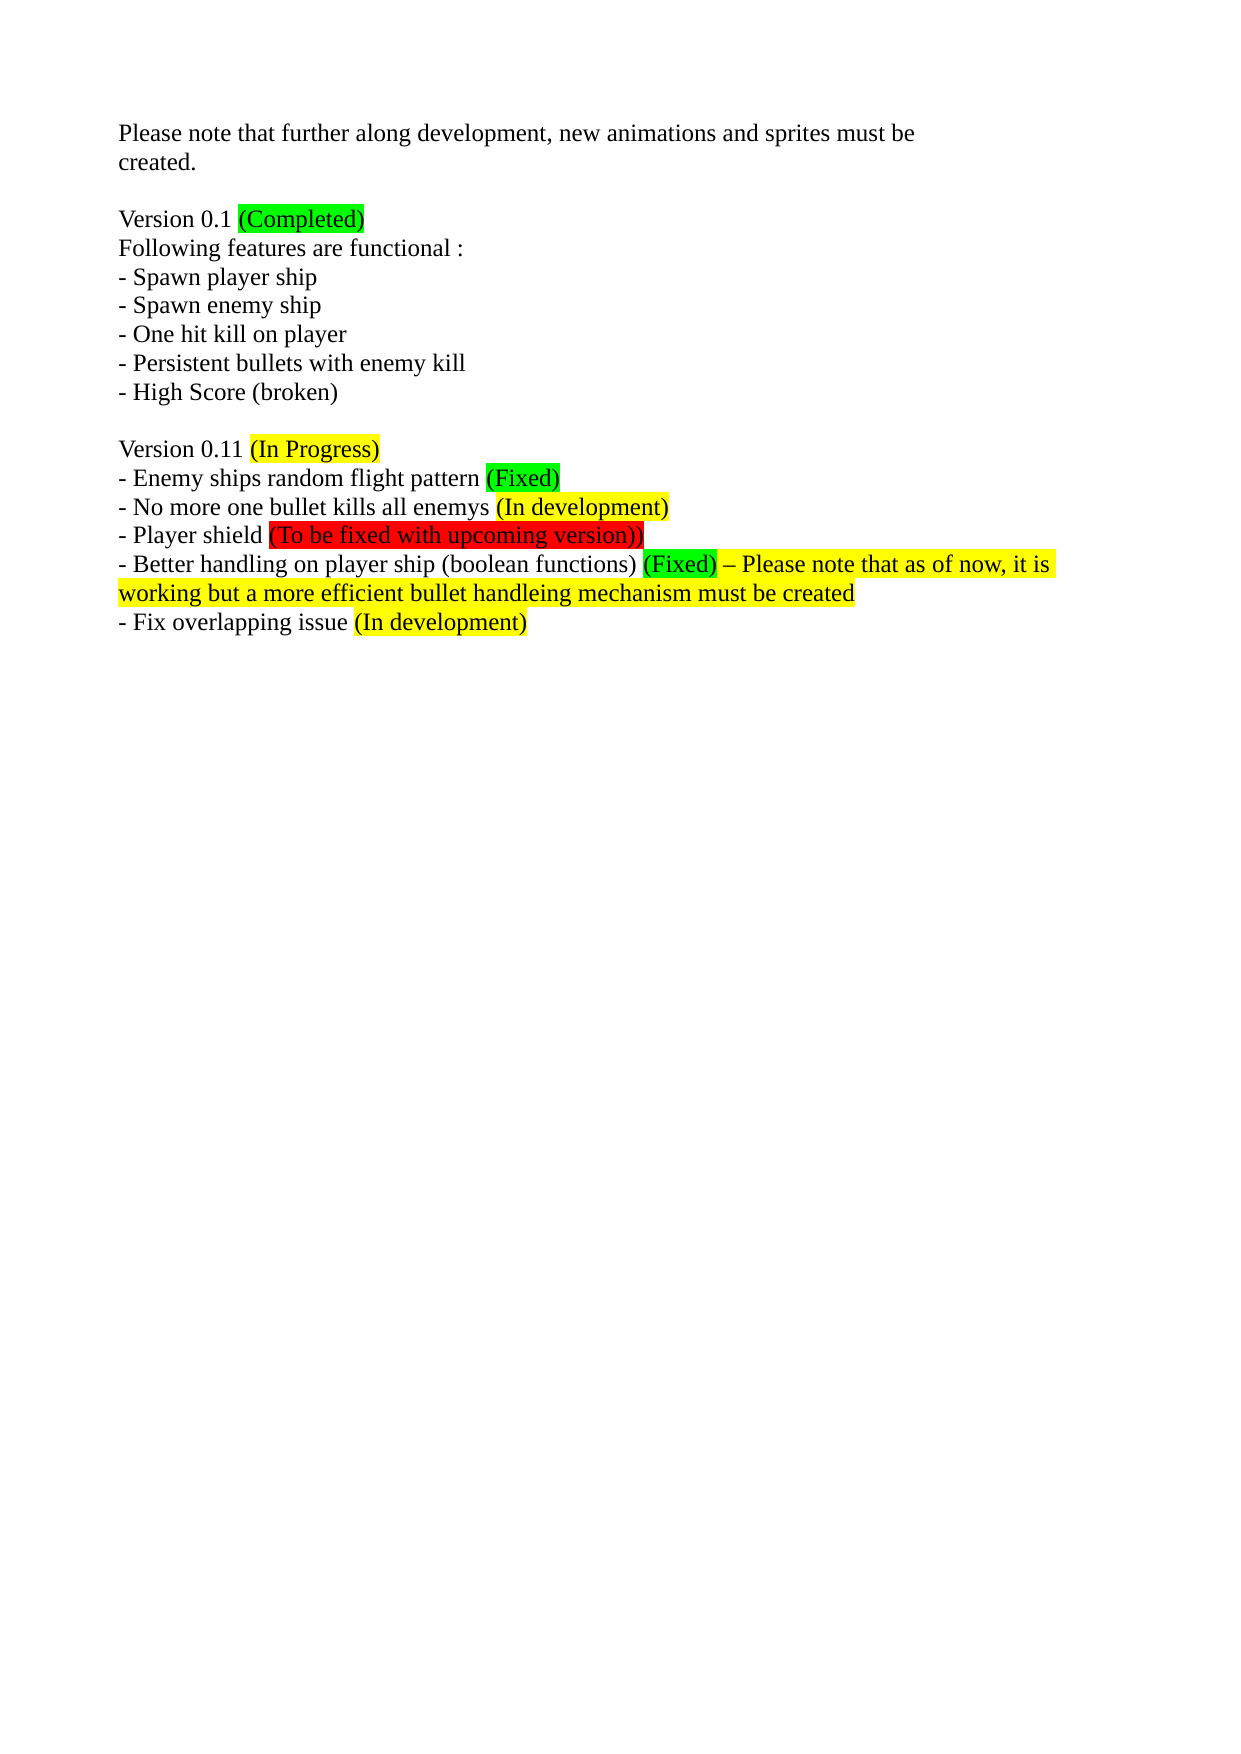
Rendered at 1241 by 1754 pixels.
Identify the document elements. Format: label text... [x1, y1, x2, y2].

text Version 0.1 (Completed) [118, 204, 1122, 233]
text Please note that further along development, new animations and sprites must be [118, 118, 1122, 147]
text - High Score (broken) [118, 377, 1122, 406]
text Version 0.11 (In Progress) [118, 434, 1122, 463]
text - Spawn enemy ship [118, 291, 1122, 319]
text - No more one bullet kills all enemys (In development) [118, 492, 1122, 521]
text - Persistent bullets with enemy kill [118, 348, 1122, 377]
text - One hit kill on player [118, 319, 1122, 348]
text - Player shield (To be fixed with upcoming version)) [118, 521, 1122, 549]
text - Better handling on player ship (boolean functions) (Fixed) – Please note that as of now, it is working but a more efficient bullet handleing mechanism must be created [118, 549, 1122, 607]
text created. [118, 147, 1122, 176]
text Following features are functional : [118, 233, 1122, 262]
text - Spawn player ship [118, 262, 1122, 291]
text - Fix overlapping issue (In development) [118, 607, 1122, 636]
text - Enemy ships random flight pattern (Fixed) [118, 463, 1122, 492]
